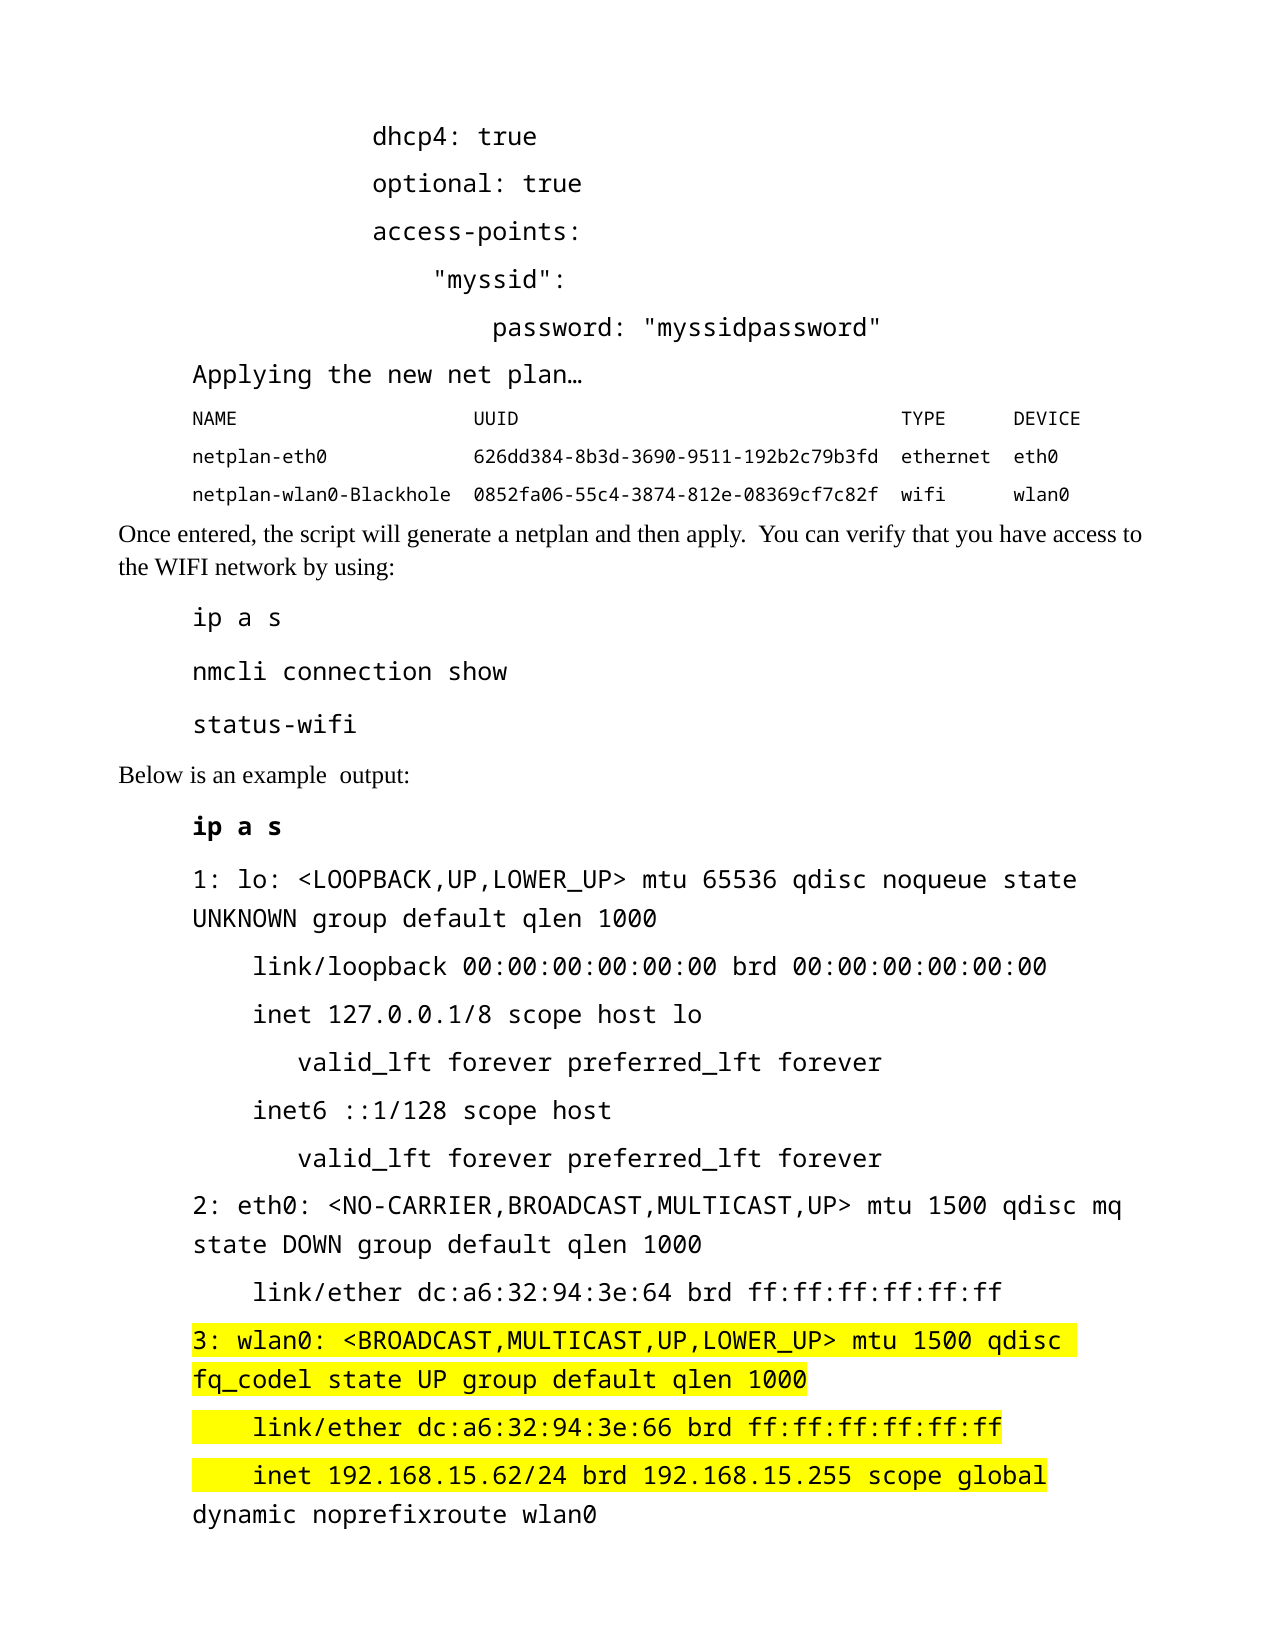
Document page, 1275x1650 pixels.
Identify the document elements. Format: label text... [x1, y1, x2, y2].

text valid_lft forever preferred_lft forever [192, 1140, 1157, 1174]
text valid_lft forever preferred_lft forever [192, 1044, 1157, 1079]
text Applying the new net plan… [192, 357, 1157, 391]
text optional: true [192, 166, 1157, 200]
text inet6 ::1/128 scope host [192, 1092, 1157, 1126]
text status-wifi [118, 707, 1157, 741]
text netplan-eth0 626dd384-8b3d-3690-9511-192b2c79b3fd ethernet eth0 [192, 443, 1157, 468]
text netplan-wlan0-Blackhole 0852fa06-55c4-3874-812e-08369cf7c82f wifi wlan0 [192, 481, 1157, 506]
text 1: lo: <LOOPBACK,UP,LOWER_UP> mtu 65536 qdisc noqueue state UNKNOWN group default qlen 1000 [192, 862, 1157, 935]
text inet 192.168.15.62/24 brd 192.168.15.255 scope global dynamic noprefixroute wlan0 [192, 1458, 1157, 1531]
text link/ether dc:a6:32:94:3e:66 brd ff:ff:ff:ff:ff:ff [192, 1410, 1157, 1444]
text inet 127.0.0.1/8 scope host lo [192, 997, 1157, 1031]
text Below is an example output: [118, 761, 1157, 789]
text 3: wlan0: <BROADCAST,MULTICAST,UP,LOWER_UP> mtu 1500 qdisc fq_codel state UP group default qlen 1000 [192, 1323, 1157, 1396]
text link/loopback 00:00:00:00:00:00 brd 00:00:00:00:00:00 [192, 949, 1157, 983]
text Once entered, the script will generate a netplan and then apply. You can verify that you have access to the WIFI network by using: [118, 519, 1157, 581]
text 2: eth0: <NO-CARRIER,BROADCAST,MULTICAST,UP> mtu 1500 qdisc mq state DOWN group default qlen 1000 [192, 1188, 1157, 1261]
text NAME UUID TYPE DEVICE [192, 405, 1157, 431]
text nmcli connection show [118, 653, 1157, 687]
text dhcp4: true [192, 118, 1157, 152]
text "myssid": [192, 262, 1157, 296]
text link/ether dc:a6:32:94:3e:64 brd ff:ff:ff:ff:ff:ff [192, 1275, 1157, 1309]
text access-points: [192, 214, 1157, 248]
text ip a s [118, 599, 1157, 633]
text ip a s [118, 808, 1157, 842]
text password: "myssidpassword" [192, 309, 1157, 343]
